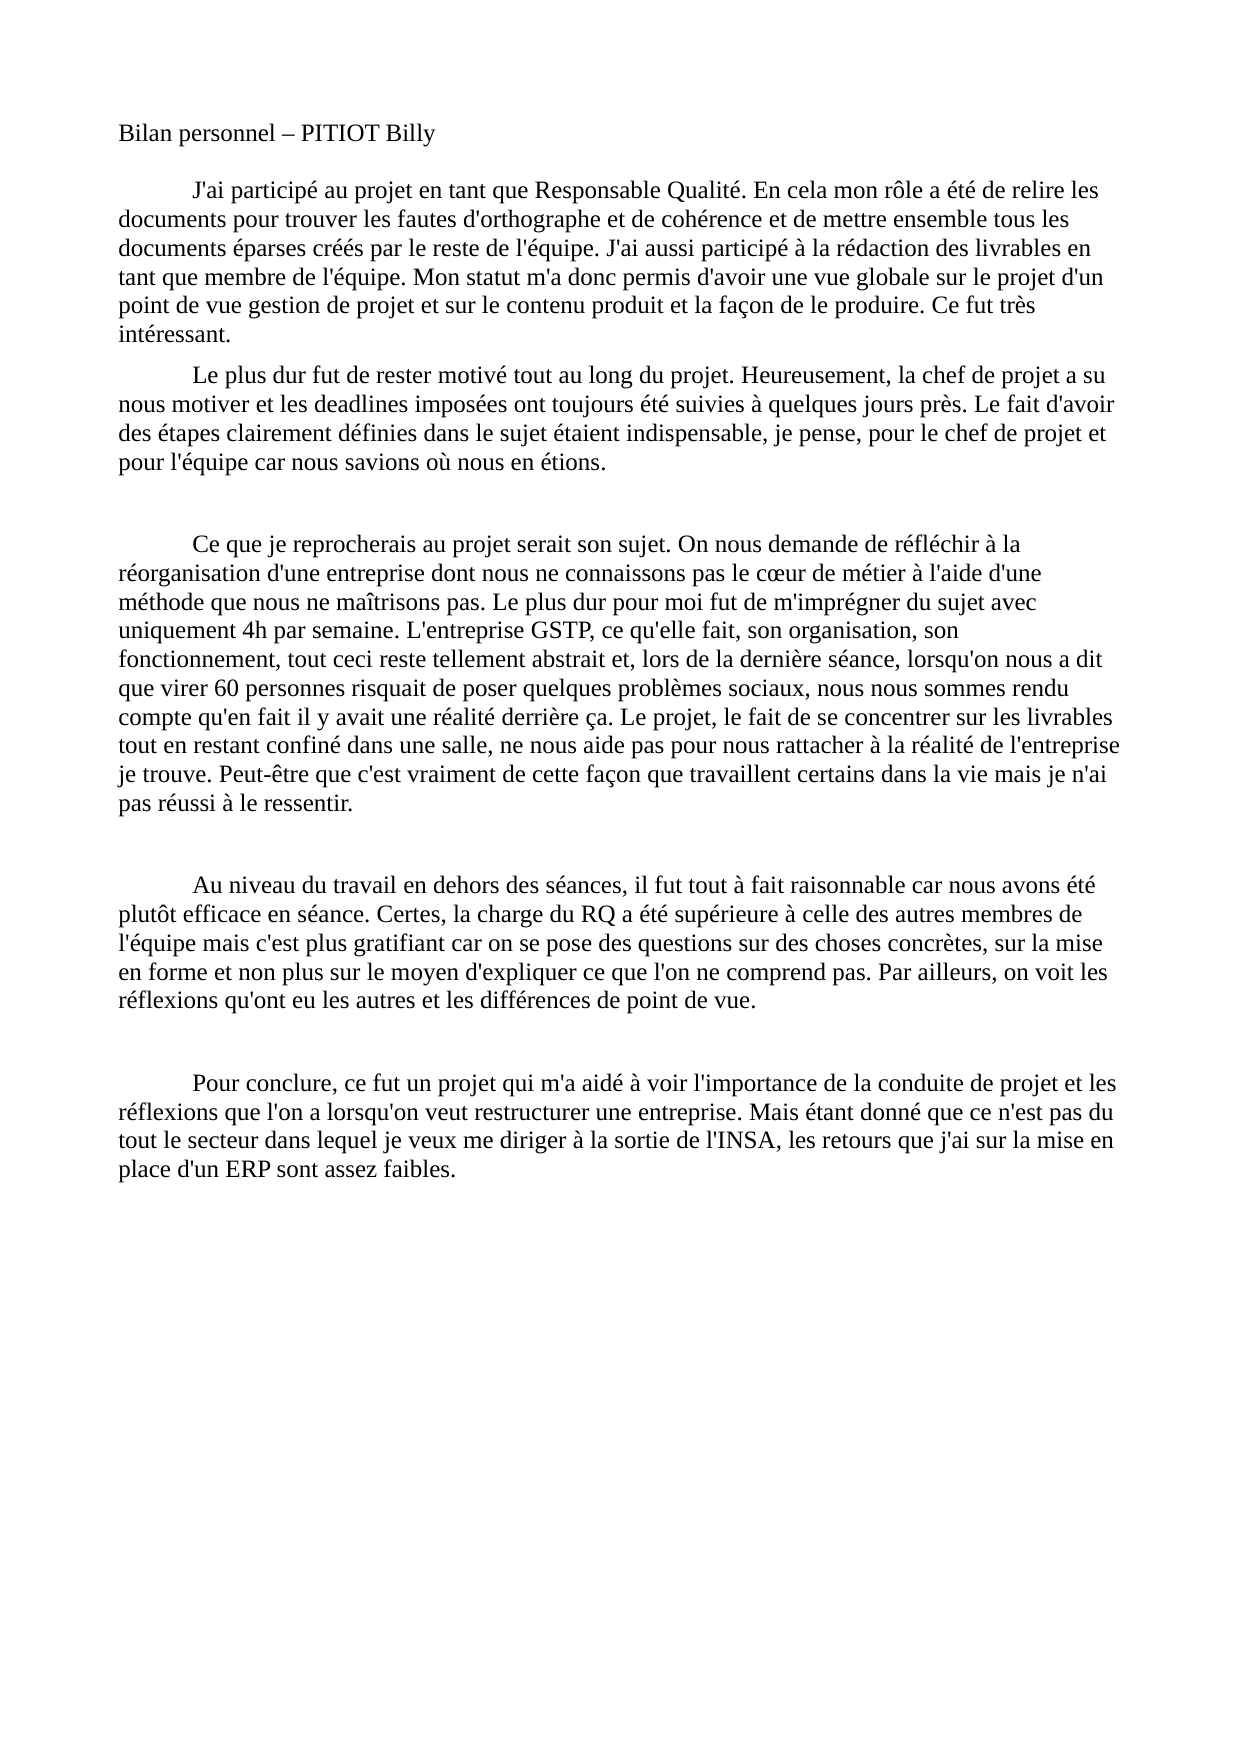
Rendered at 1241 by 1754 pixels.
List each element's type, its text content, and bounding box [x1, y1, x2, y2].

text Au niveau du travail en dehors des séances, il fut tout à fait raisonnable car nous avons été plutôt efficace en séance. Certes, la charge du RQ a été supérieure à celle des autres membres de l'équipe mais c'est plus gratifiant car on se pose des questions sur des choses concrètes, sur la mise en forme et non plus sur le moyen d'expliquer ce que l'on ne comprend pas. Par ailleurs, on voit les réflexions qu'ont eu les autres et les différences de point de vue. [118, 871, 1122, 1014]
text Le plus dur fut de rester motivé tout au long du projet. Heureusement, la chef de projet a su nous motiver et les deadlines imposées ont toujours été suivies à quelques jours près. Le fait d'avoir des étapes clairement définies dans le sujet étaient indispensable, je pense, pour le chef de projet et pour l'équipe car nous savions où nous en étions. [118, 361, 1122, 476]
text Pour conclure, ce fut un projet qui m'a aidé à voir l'importance de la conduite de projet et les réflexions que l'on a lorsqu'on veut restructurer une entreprise. Mais étant donné que ce n'est pas du tout le secteur dans lequel je veux me diriger à la sortie de l'INSA, les retours que j'ai sur la mise en place d'un ERP sont assez faibles. [118, 1068, 1122, 1183]
text Ce que je reprocherais au projet serait son sujet. On nous demande de réfléchir à la réorganisation d'une entreprise dont nous ne connaissons pas le cœur de métier à l'aide d'une méthode que nous ne maîtrisons pas. Le plus dur pour moi fut de m'imprégner du sujet avec uniquement 4h par semaine. L'entreprise GSTP, ce qu'elle fait, son organisation, son fonctionnement, tout ceci reste tellement abstrait et, lors de la dernière séance, lorsqu'on nous a dit que virer 60 personnes risquait de poser quelques problèmes sociaux, nous nous sommes rendu compte qu'en fait il y avait une réalité derrière ça. Le projet, le fait de se concentrer sur les livrables tout en restant confiné dans une salle, ne nous aide pas pour nous rattacher à la réalité de l'entreprise je trouve. Peut-être que c'est vraiment de cette façon que travaillent certains dans la vie mais je n'ai pas réussi à le ressentir. [118, 529, 1122, 817]
text J'ai participé au projet en tant que Responsable Qualité. En cela mon rôle a été de relire les documents pour trouver les fautes d'orthographe et de cohérence et de mettre ensemble tous les documents éparses créés par le reste de l'équipe. J'ai aussi participé à la rédaction des livrables en tant que membre de l'équipe. Mon statut m'a donc permis d'avoir une vue globale sur le projet d'un point de vue gestion de projet et sur le contenu produit et la façon de le produire. Ce fut très intéressant. [118, 176, 1122, 348]
text Bilan personnel – PITIOT Billy [118, 118, 1122, 147]
